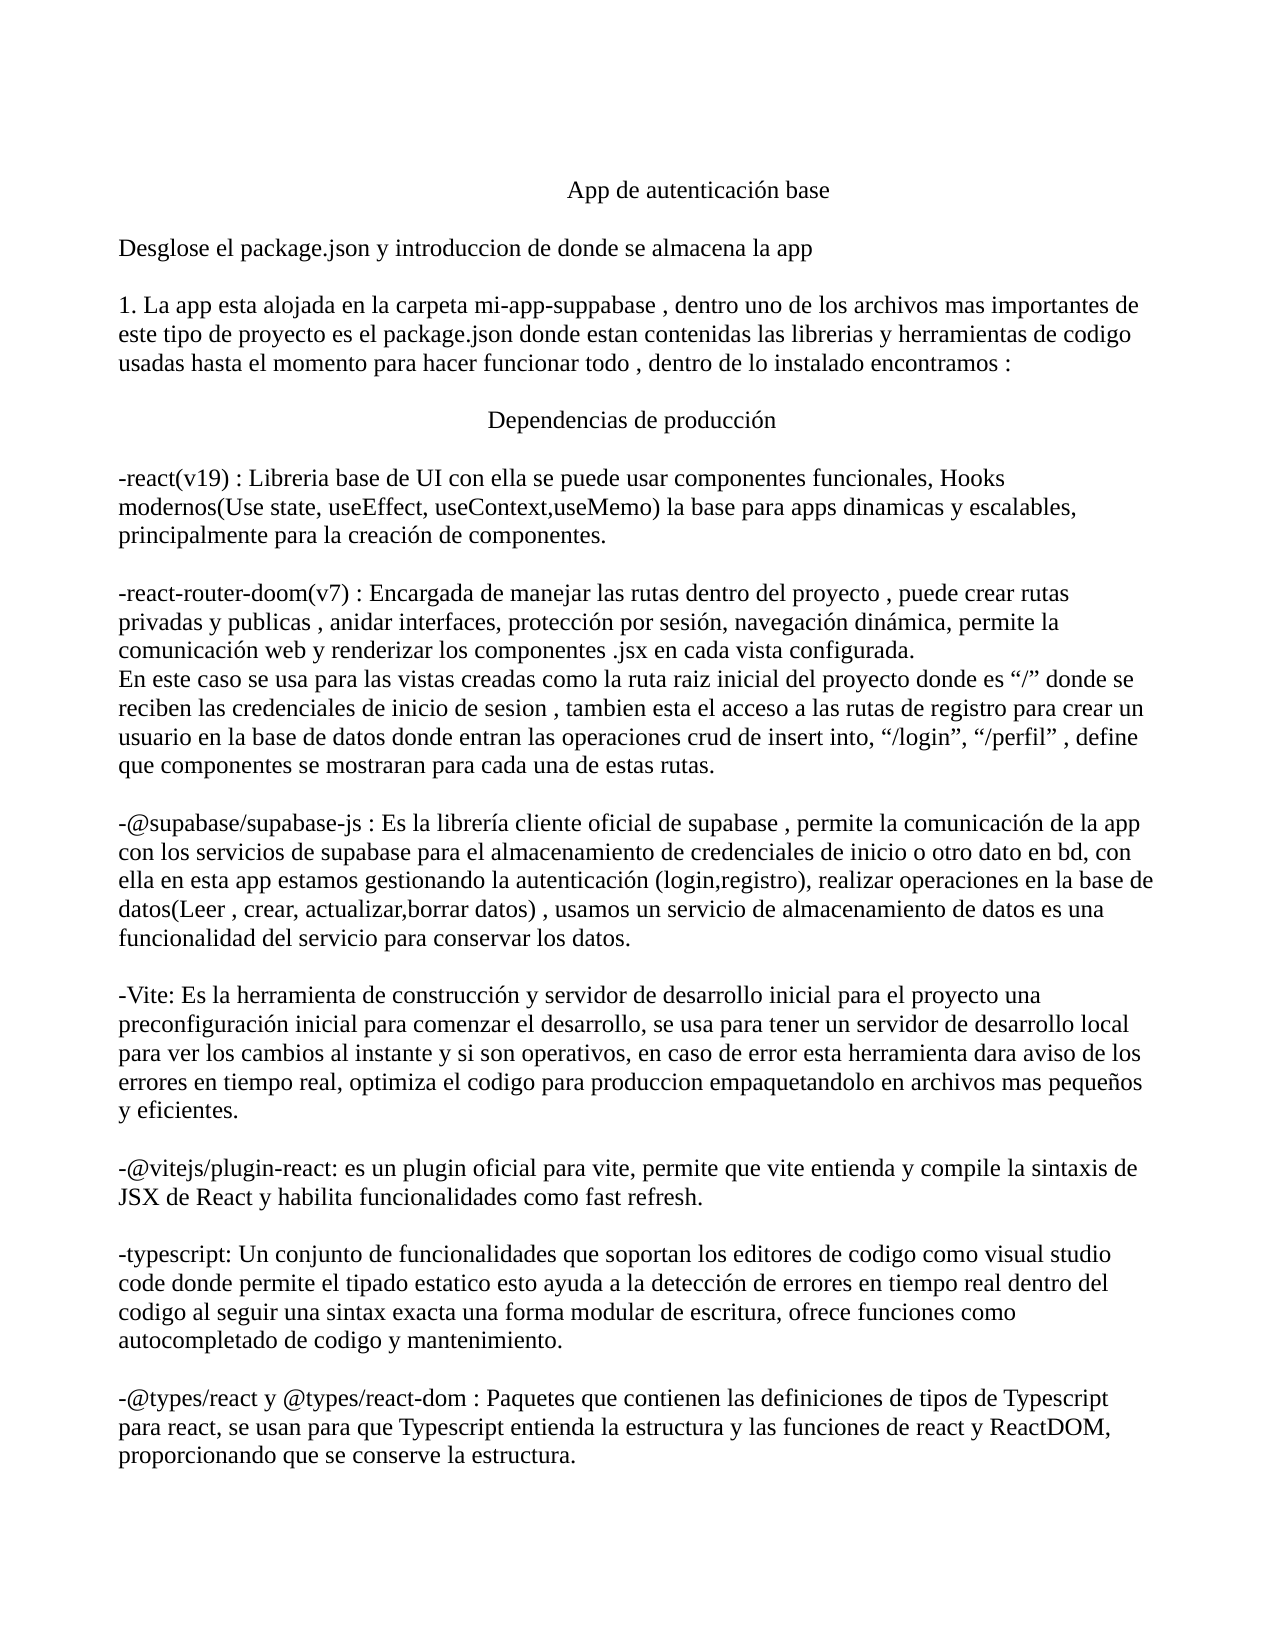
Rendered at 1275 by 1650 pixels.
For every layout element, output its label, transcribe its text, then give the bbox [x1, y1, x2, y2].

text En este caso se usa para las vistas creadas como la ruta raiz inicial del proyecto donde es “/” donde se reciben las credenciales de inicio de sesion , tambien esta el acceso a las rutas de registro para crear un usuario en la base de datos donde entran las operaciones crud de insert into, “/login”, “/perfil” , define que componentes se mostraran para cada una de estas rutas. [118, 664, 1157, 779]
text Dependencias de producción [118, 406, 1157, 434]
text -@types/react y @types/react-dom : Paquetes que contienen las definiciones de tipos de Typescript para react, se usan para que Typescript entienda la estructura y las funciones de react y ReactDOM, proporcionando que se conserve la estructura. [118, 1383, 1157, 1469]
text -@supabase/supabase-js : Es la librería cliente oficial de supabase , permite la comunicación de la app con los servicios de supabase para el almacenamiento de credenciales de inicio o otro dato en bd, con ella en esta app estamos gestionando la autenticación (login,registro), realizar operaciones en la base de datos(Leer , crear, actualizar,borrar datos) , usamos un servicio de almacenamiento de datos es una funcionalidad del servicio para conservar los datos. [118, 808, 1157, 952]
text App de autenticación base [118, 176, 1157, 204]
text -react(v19) : Libreria base de UI con ella se puede usar componentes funcionales, Hooks modernos(Use state, useEffect, useContext,useMemo) la base para apps dinamicas y escalables, principalmente para la creación de componentes. [118, 463, 1157, 549]
text -react-router-doom(v7) : Encargada de manejar las rutas dentro del proyecto , puede crear rutas privadas y publicas , anidar interfaces, protección por sesión, navegación dinámica, permite la comunicación web y renderizar los componentes .jsx en cada vista configurada. [118, 578, 1157, 664]
text -Vite: Es la herramienta de construcción y servidor de desarrollo inicial para el proyecto una preconfiguración inicial para comenzar el desarrollo, se usa para tener un servidor de desarrollo local para ver los cambios al instante y si son operativos, en caso de error esta herramienta dara aviso de los errores en tiempo real, optimiza el codigo para produccion empaquetandolo en archivos mas pequeños y eficientes. [118, 981, 1157, 1124]
text -typescript: Un conjunto de funcionalidades que soportan los editores de codigo como visual studio code donde permite el tipado estatico esto ayuda a la detección de errores en tiempo real dentro del codigo al seguir una sintax exacta una forma modular de escritura, ofrece funciones como autocompletado de codigo y mantenimiento. [118, 1239, 1157, 1354]
text 1. La app esta alojada en la carpeta mi-app-suppabase , dentro uno de los archivos mas importantes de este tipo de proyecto es el package.json donde estan contenidas las librerias y herramientas de codigo usadas hasta el momento para hacer funcionar todo , dentro de lo instalado encontramos : [118, 291, 1157, 377]
text Desglose el package.json y introduccion de donde se almacena la app [118, 233, 1157, 262]
text -@vitejs/plugin-react: es un plugin oficial para vite, permite que vite entienda y compile la sintaxis de JSX de React y habilita funcionalidades como fast refresh. [118, 1153, 1157, 1211]
